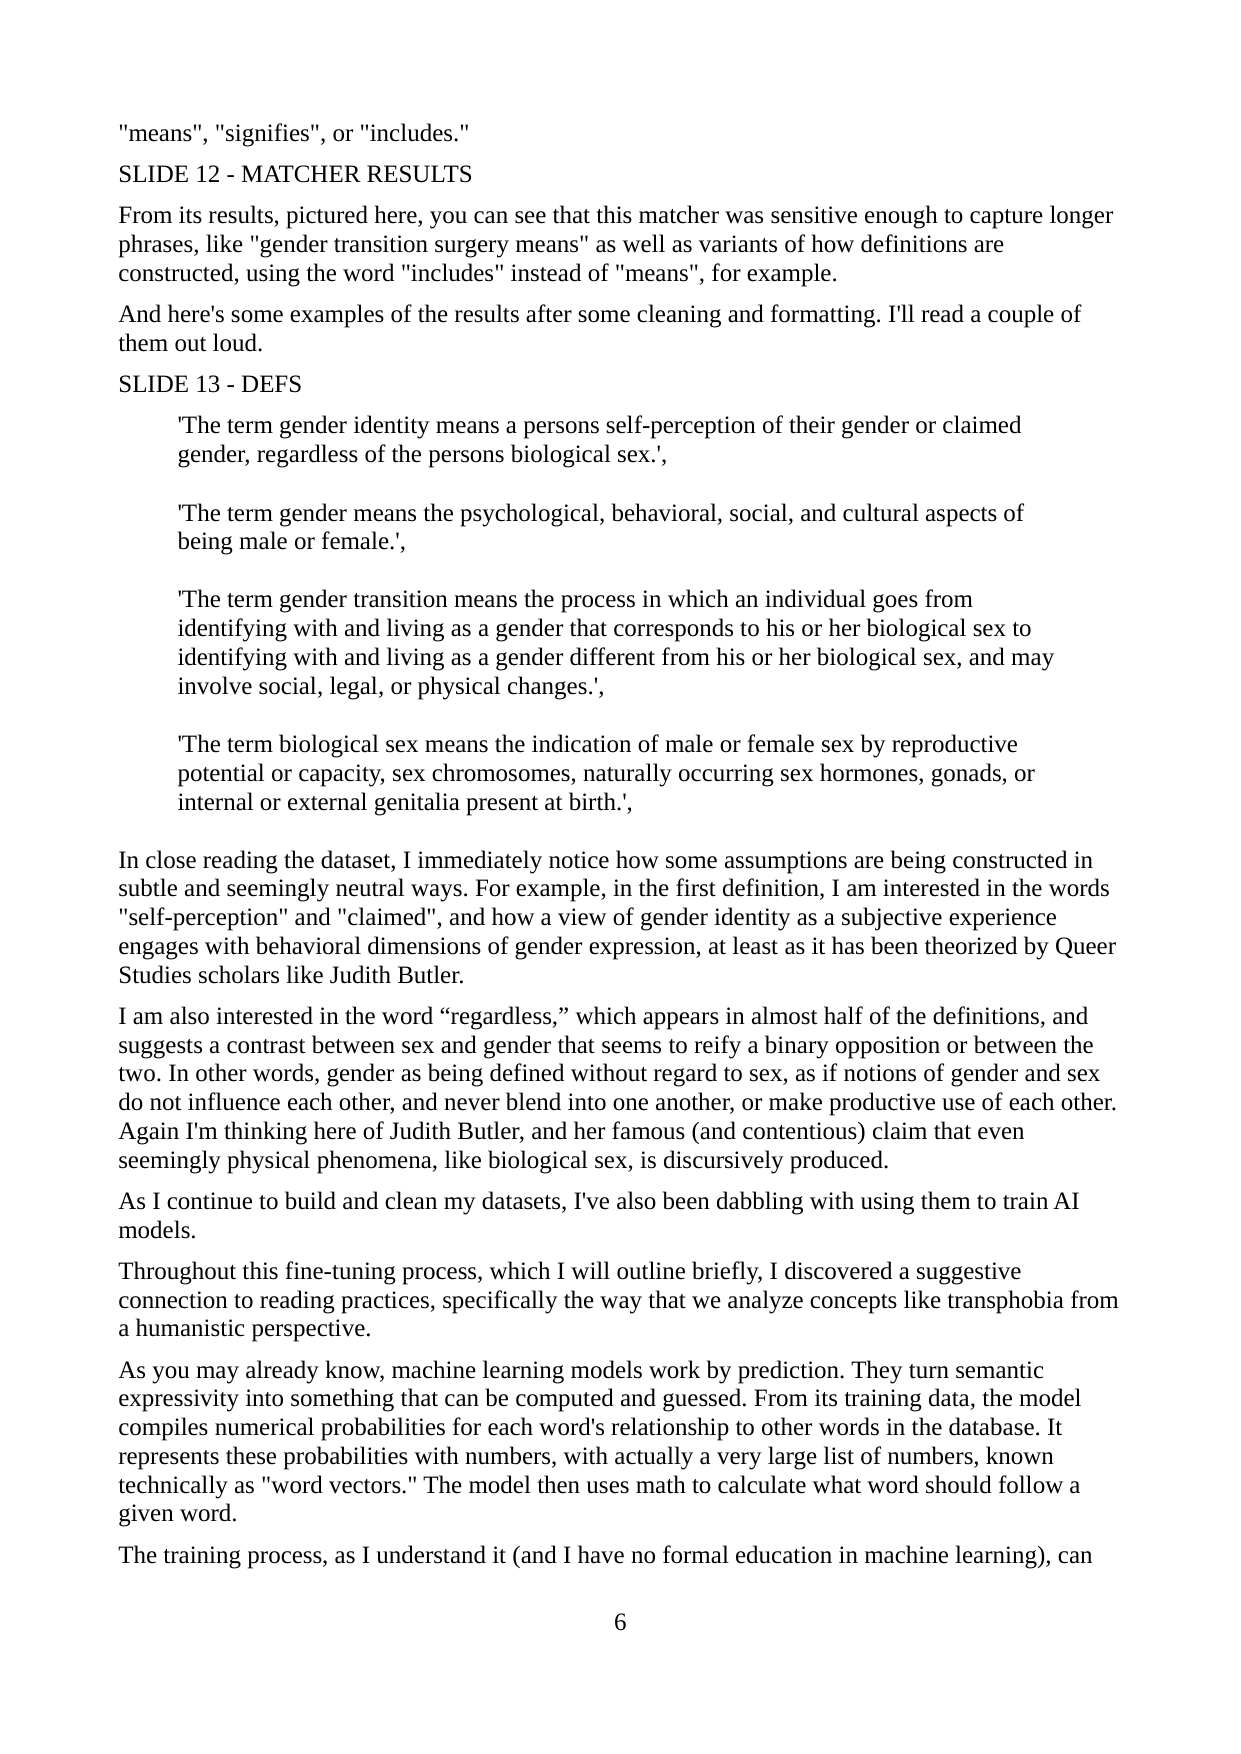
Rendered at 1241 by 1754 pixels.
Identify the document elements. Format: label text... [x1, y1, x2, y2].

text Throughout this fine-tuning process, which I will outline briefly, I discovered a suggestive connection to reading practices, specifically the way that we analyze concepts like transphobia from a humanistic perspective. [118, 1256, 1122, 1342]
text As I continue to build and clean my datasets, I've also been dabbling with using them to train AI models. [118, 1186, 1122, 1243]
text And here's some examples of the results after some cleaning and formatting. I'll read a couple of them out loud. [118, 299, 1122, 357]
text 'The term biological sex means the indication of male or female sex by reproductive potential or capacity, sex chromosomes, naturally occurring sex hormones, gonads, or internal or external genitalia present at birth.', [177, 729, 1063, 815]
text In close reading the dataset, I immediately notice how some assumptions are being constructed in subtle and seemingly neutral ways. For example, in the first definition, I am interested in the words "self-perception" and "claimed", and how a view of gender identity as a subjective experience engages with behavioral dimensions of gender expression, at least as it has been theorized by Queer Studies scholars like Judith Butler. [118, 845, 1122, 988]
text From its results, pictured here, you can see that this matcher was sensitive enough to capture longer phrases, like "gender transition surgery means" as well as variants of how definitions are constructed, using the word "includes" instead of "means", for example. [118, 201, 1122, 287]
text "means", "signifies", or "includes." [118, 118, 1122, 147]
text 'The term gender transition means the process in which an individual goes from identifying with and living as a gender that corresponds to his or her biological sex to identifying with and living as a gender different from his or her biological sex, and may involve social, legal, or physical changes.', [177, 584, 1063, 699]
text SLIDE 13 - DEFS [118, 369, 1122, 398]
text SLIDE 12 - MATCHER RESULTS [118, 159, 1122, 188]
text As you may already know, machine learning models work by prediction. They turn semantic expressivity into something that can be computed and guessed. From its training data, the model compiles numerical probabilities for each word's relationship to other words in the database. It represents these probabilities with numbers, with actually a very large list of numbers, known technically as "word vectors." The model then uses math to calculate what word should follow a given word. [118, 1355, 1122, 1527]
text I am also interested in the word “regardless,” which appears in almost half of the definitions, and suggests a contrast between sex and gender that seems to reify a binary opposition or between the two. In other words, gender as being defined without regard to sex, as if notions of gender and sex do not influence each other, and never blend into one another, or make productive use of each other. Again I'm thinking here of Judith Butler, and her famous (and contentious) claim that even seemingly physical phenomena, like biological sex, is discursively produced. [118, 1001, 1122, 1173]
text 'The term gender identity means a persons self-perception of their gender or claimed gender, regardless of the persons biological sex.', [177, 411, 1063, 468]
text 'The term gender means the psychological, behavioral, social, and cultural aspects of being male or female.', [177, 498, 1063, 555]
text The training process, as I understand it (and I have no formal education in machine learning), can [118, 1540, 1122, 1568]
